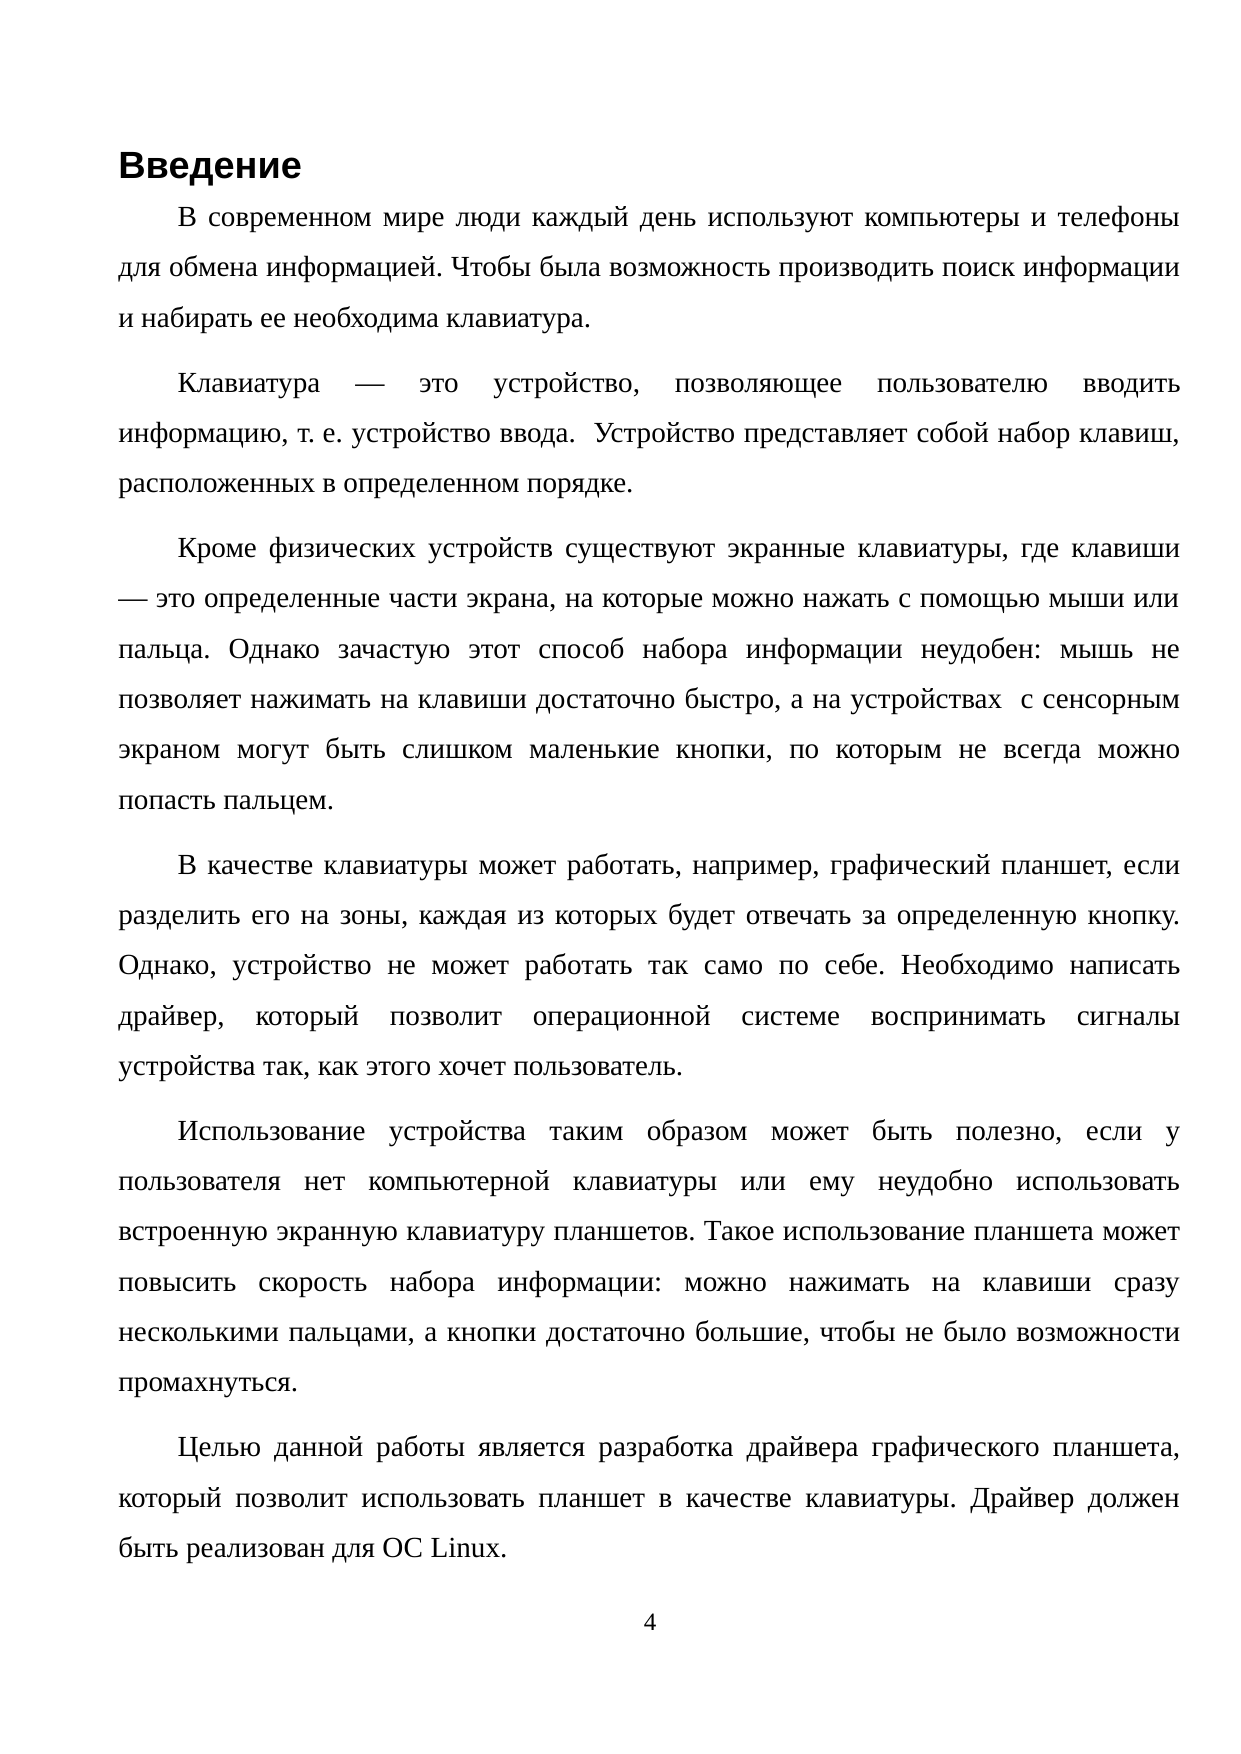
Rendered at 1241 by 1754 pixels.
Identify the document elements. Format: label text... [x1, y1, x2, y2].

text В качестве клавиатуры может работать, например, графический планшет, если разделить его на зоны, каждая из которых будет отвечать за определенную кнопку. Однако, устройство не может работать так само по себе. Необходимо написать драйвер, который позволит операционной системе воспринимать сигналы устройства так, как этого хочет пользователь. [118, 847, 1181, 1082]
subtitle Введение [118, 143, 1181, 187]
text Кроме физических устройств существуют экранные клавиатуры, где клавиши — это определенные части экрана, на которые можно нажать с помощью мыши или пальца. Однако зачастую этот способ набора информации неудобен: мышь не позволяет нажимать на клавиши достаточно быстро, а на устройствах с сенсорным экраном могут быть слишком маленькие кнопки, по которым не всегда можно попасть пальцем. [118, 530, 1181, 815]
text Использование устройства таким образом может быть полезно, если у пользователя нет компьютерной клавиатуры или ему неудобно использовать встроенную экранную клавиатуру планшетов. Такое использование планшета может повысить скорость набора информации: можно нажимать на клавиши сразу несколькими пальцами, а кнопки достаточно большие, чтобы не было возможности промахнуться. [118, 1113, 1181, 1398]
text В современном мире люди каждый день используют компьютеры и телефоны для обмена информацией. Чтобы была возможность производить поиск информации и набирать ее необходима клавиатура. [118, 199, 1181, 333]
text Целью данной работы является разработка драйвера графического планшета, который позволит использовать планшет в качестве клавиатуры. Драйвер должен быть реализован для ОС Linux. [118, 1429, 1181, 1563]
text Клавиатура — это устройство, позволяющее пользователю вводить информацию, т. е. устройство ввода. Устройство представляет собой набор клавиш, расположенных в определенном порядке. [118, 365, 1181, 499]
